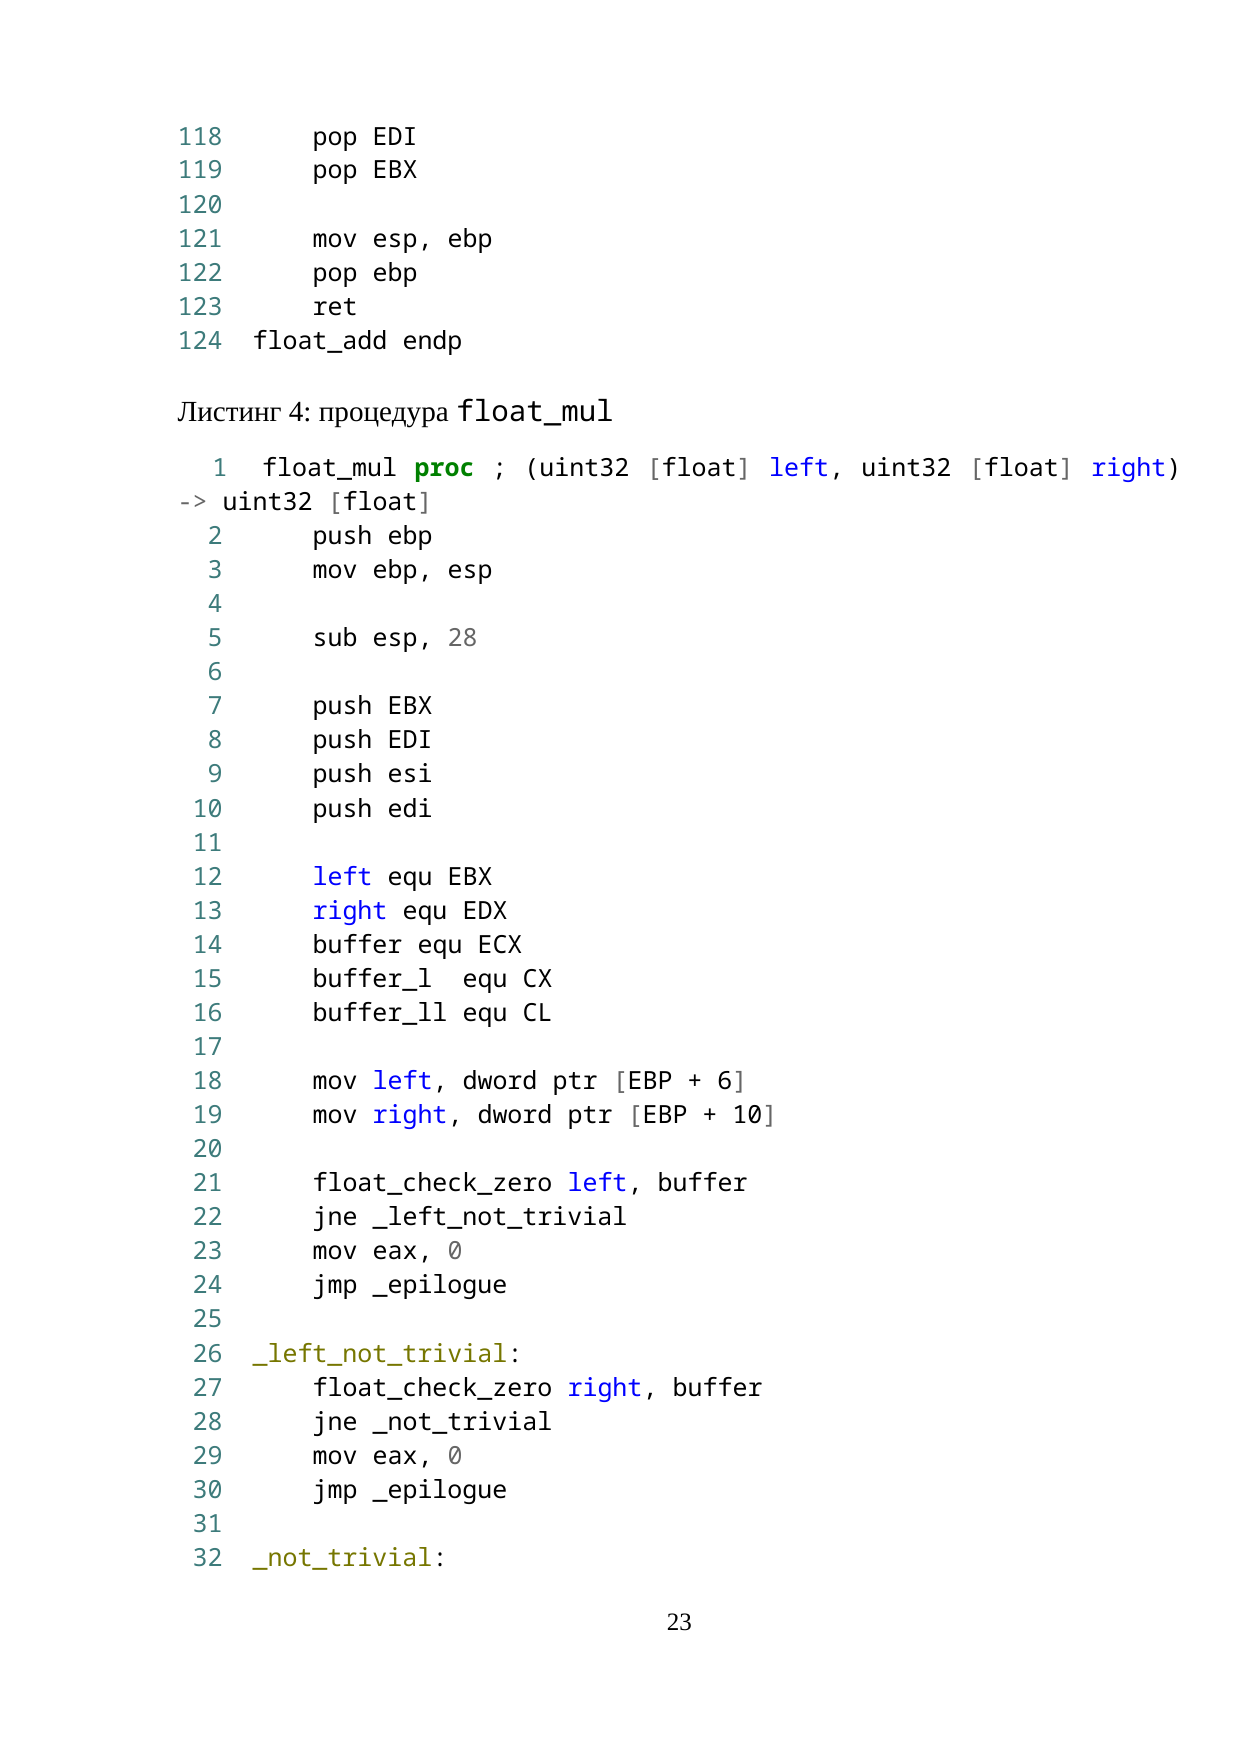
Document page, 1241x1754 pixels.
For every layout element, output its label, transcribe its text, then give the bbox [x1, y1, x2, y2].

text Листинг 4: процедура float_mul [177, 390, 1181, 430]
table_header 118 pop EDI 119 pop EBX 120 121 mov esp, ebp 122 pop ebp 123 ret 124 float_add endp [177, 118, 1181, 357]
table_header 1 float_mul proc ; (uint32 [float] left, uint32 [float] right) -> uint32 [float] 2 push ebp 3 mov ebp, esp 4 5 sub esp, 28 6 7 push EBX 8 push EDI 9 push esi 10 push edi 11 12 left equ EBX 13 right equ EDX 14 buffer equ ECX 15 buffer_l equ CX 16 buffer_ll equ CL 17 18 mov left, dword ptr [EBP + 6] 19 mov right, dword ptr [EBP + 10] 20 21 float_check_zero left, buffer 22 jne _left_not_trivial 23 mov eax, 0 24 jmp _epilogue 25 26 _left_not_trivial: 27 float_check_zero right, buffer 28 jne _not_trivial 29 mov eax, 0 30 jmp _epilogue 31 32 _not_trivial: [177, 450, 1181, 1574]
